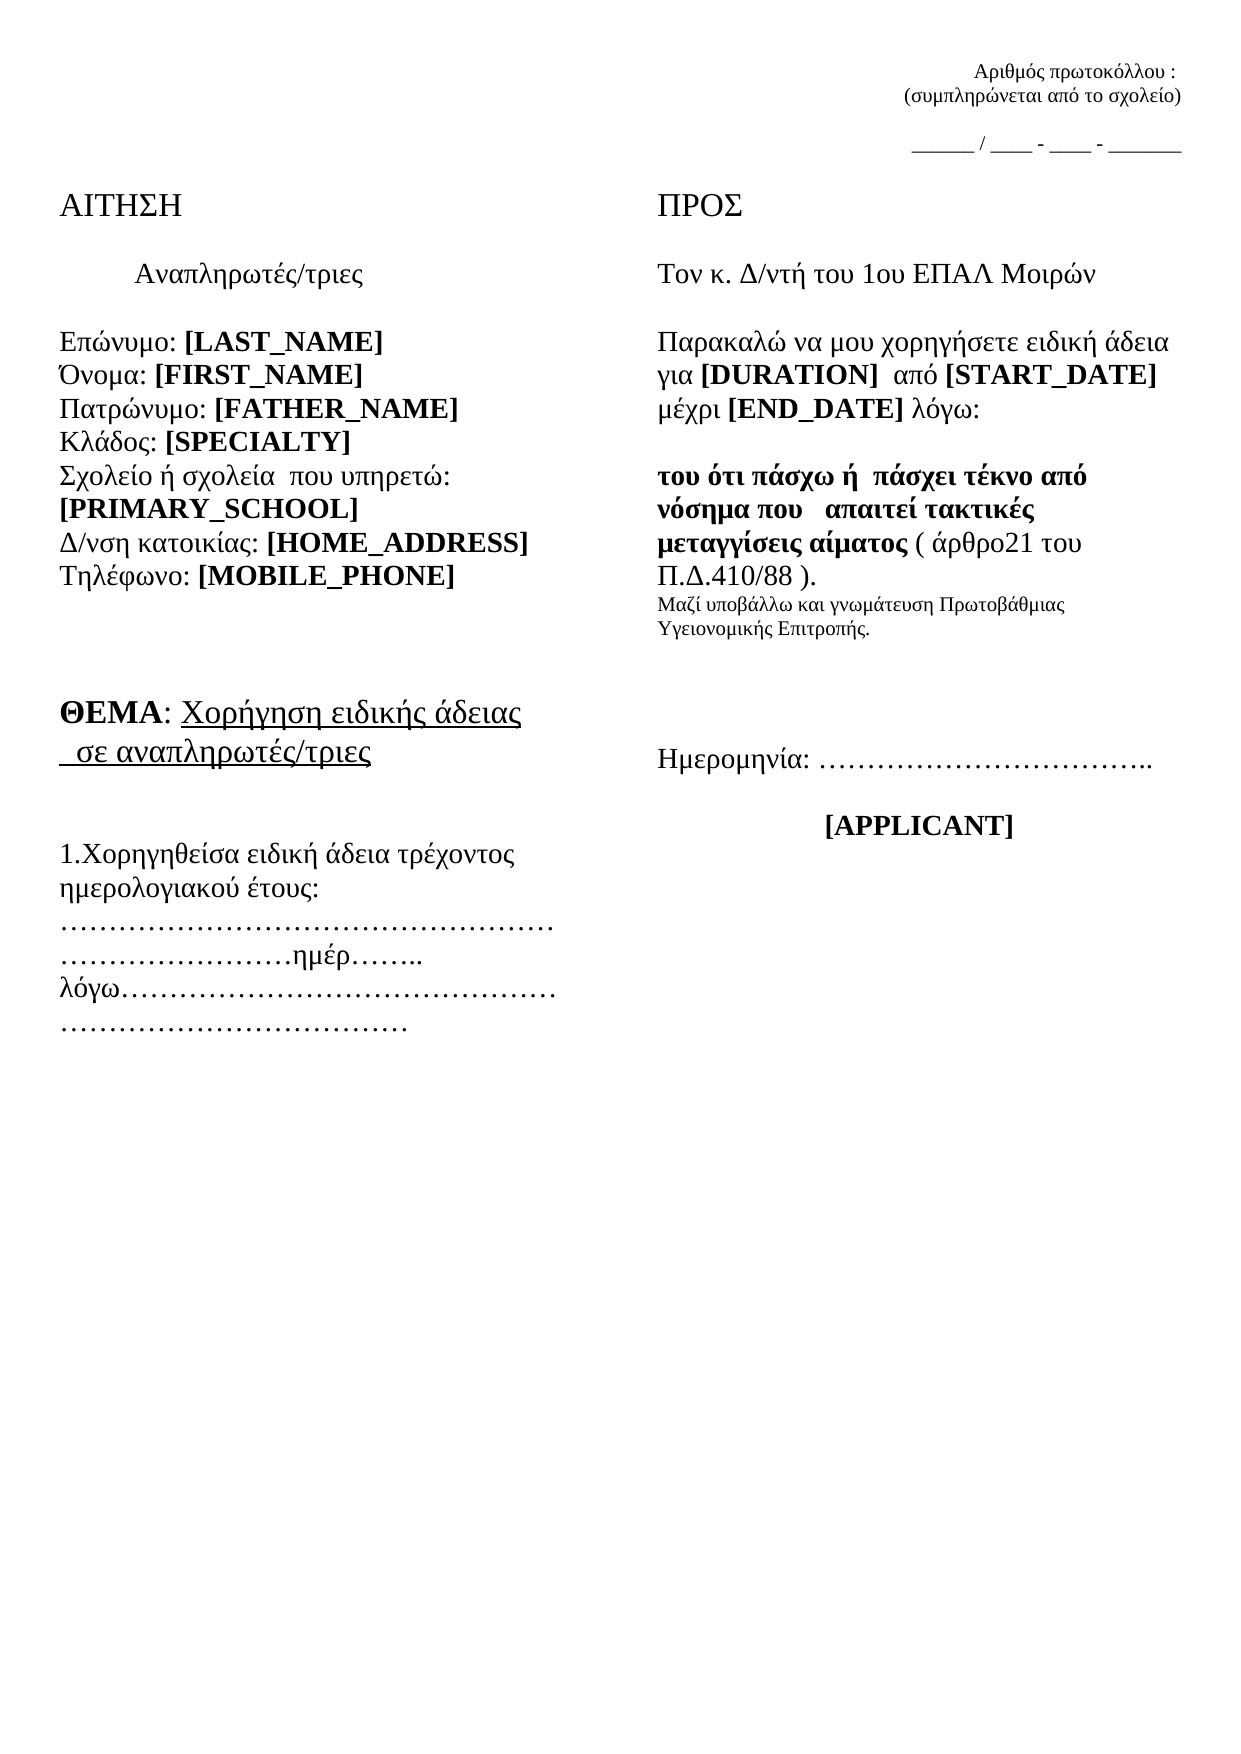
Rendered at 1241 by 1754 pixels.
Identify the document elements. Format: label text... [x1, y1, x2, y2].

text Ημερομηνία: …………………………….. [657, 741, 1181, 774]
text ΘΕΜΑ: Χορήγηση ειδικής άδειας [59, 693, 583, 731]
text Σχολείο ή σχολεία που υπηρετώ: [PRIMARY_SCHOOL] [59, 458, 583, 525]
text [APPLICANT] [657, 808, 1181, 841]
text για [DURATION] από [START_DATE] μέχρι [END_DATE] λόγω: [657, 357, 1181, 424]
text Αναπληρωτές/τριες [59, 223, 583, 290]
text ΑΙΤΗΣΗ [59, 185, 583, 223]
text Κλάδος: [SPECIALTY] [59, 424, 583, 458]
text λόγω……………………………………………………………………… [59, 971, 583, 1038]
text Τηλέφωνο: [MOBILE_PHONE] [59, 558, 583, 592]
text Τον κ. Δ/ντή του 1ου ΕΠΑΛ Μοιρών [657, 257, 1181, 290]
text ΠΡΟΣ [657, 185, 1181, 223]
text του ότι πάσχω ή πάσχει τέκνο από νόσημα που απαιτεί τακτικές μεταγγίσεις αίματος ( άρθρο21 του Π.Δ.410/88 ). [657, 458, 1181, 592]
text Μαζί υποβάλλω και γνωμάτευση Πρωτοβάθμιας Υγειονομικής Επιτροπής. [657, 592, 1181, 640]
text Δ/νση κατοικίας: [HOME_ADDRESS] [59, 525, 583, 558]
text Όνομα: [FIRST_NAME] [59, 357, 583, 391]
text σε αναπληρωτές/τριες [59, 731, 583, 769]
text Παρακαλώ να μου χορηγήσετε ειδική άδεια [657, 324, 1181, 357]
text Πατρώνυμο: [FATHER_NAME] [59, 391, 583, 424]
text 1.Χορηγηθείσα ειδική άδεια τρέχοντος ημερολογιακού έτους: [59, 836, 583, 903]
text …………………………………………………………………ημέρ…….. [59, 903, 583, 971]
text Επώνυμο: [LAST_NAME] [59, 324, 583, 357]
